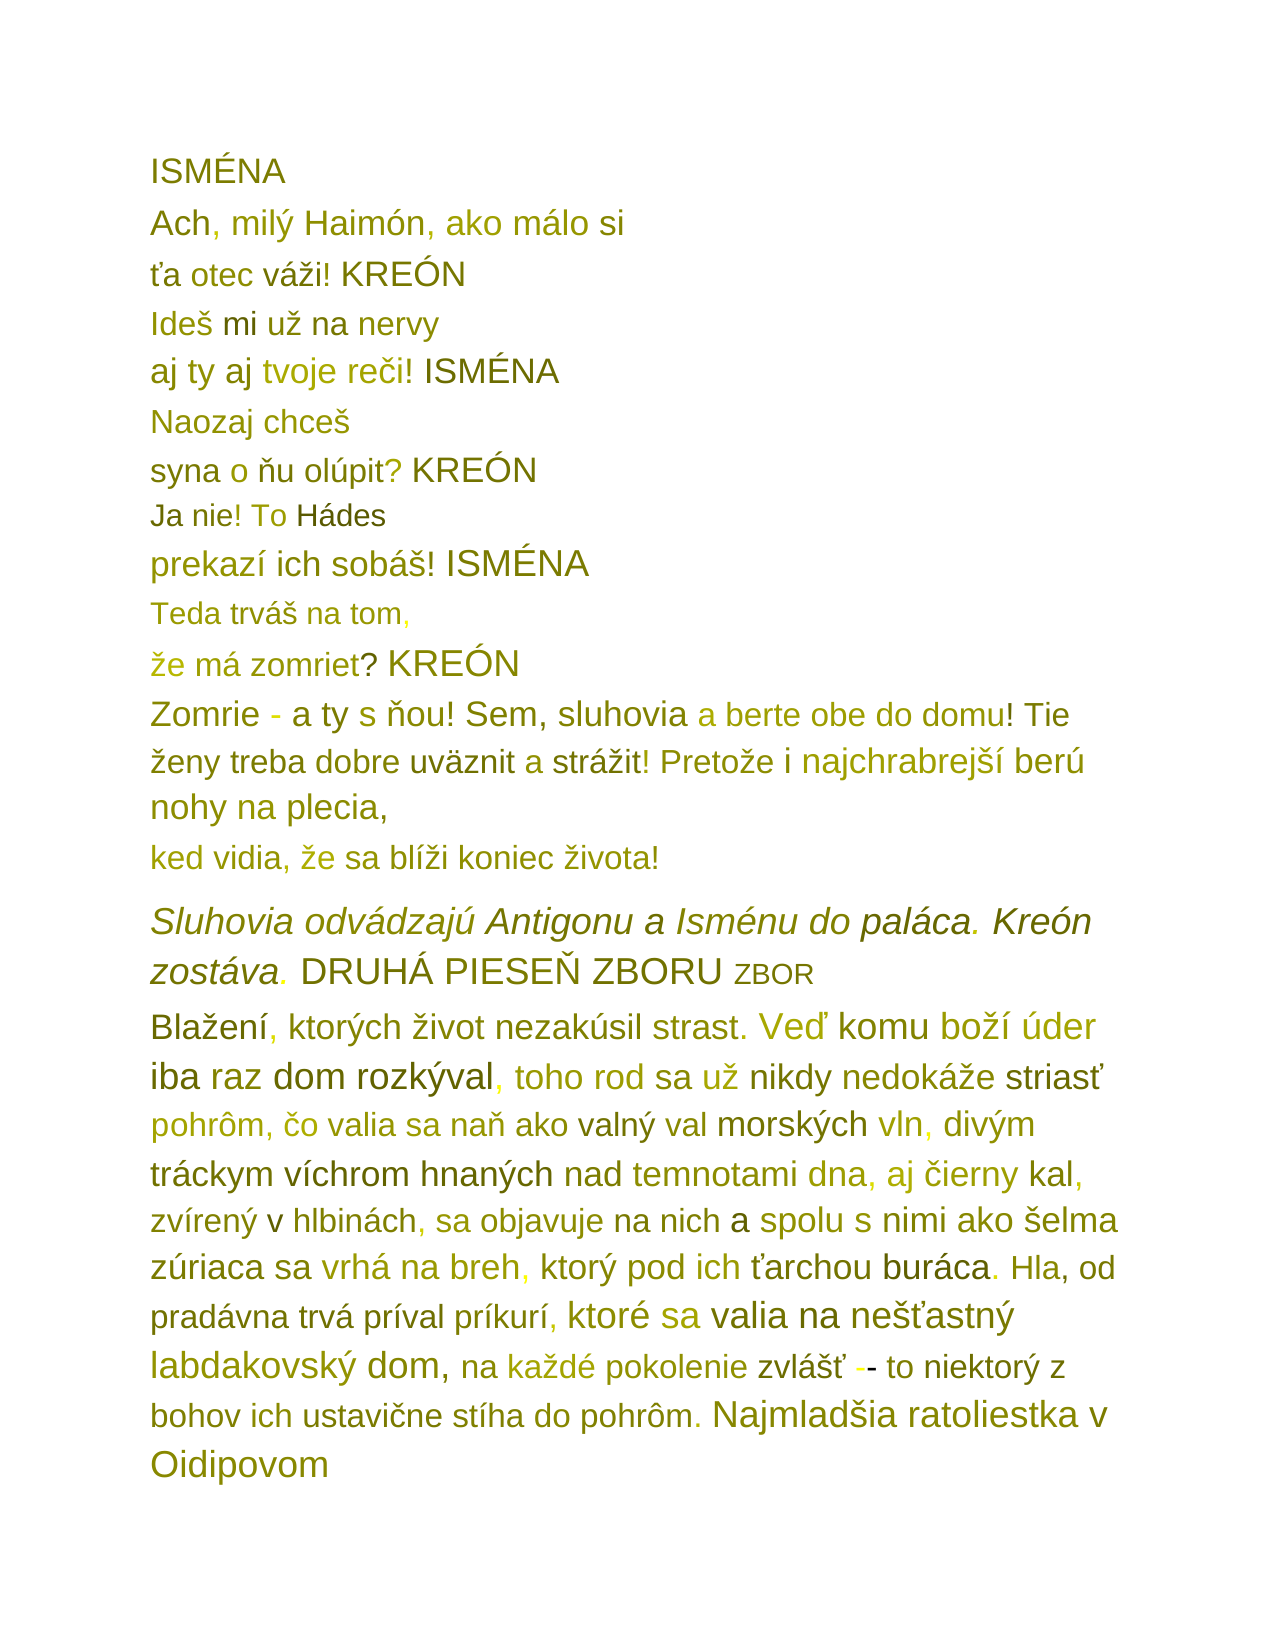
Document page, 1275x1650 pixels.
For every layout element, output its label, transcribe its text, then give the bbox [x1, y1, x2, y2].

text Ja nie! To Hádes [150, 497, 1125, 533]
text Teda trváš na tom, [150, 595, 1125, 631]
text Sluhovia odvádzajú Antigonu a Isménu do paláca. Kreón zostáva. DRUHÁ PIESEŇ ZBORU ZBOR [150, 899, 1125, 992]
text Zomrie - a ty s ňou! Sem, sluhovia a berte obe do domu! Tie ženy treba dobre uväznit a strážit! Pretože i najchrabrejší berú nohy na plecia, [150, 693, 1125, 827]
text ťa otec váži! KREÓN [150, 253, 1125, 294]
text aj ty aj tvoje reči! ISMÉNA [150, 350, 1125, 391]
text prekazí ich sobáš! ISMÉNA [150, 541, 1125, 584]
text Ideš mi už na nervy [150, 304, 1125, 343]
text Naozaj chceš [150, 402, 1125, 441]
text ISMÉNA [150, 150, 1125, 191]
text Ach, milý Haimón, ako málo si [150, 202, 1125, 242]
text Blažení, ktorých život nezakúsil strast. Veď komu boží úder iba raz dom rozkýval, toho rod sa už nikdy nedokáže striasť pohrôm, čo valia sa naň ako valný val morských vln, divým tráckym víchrom hnaných nad temnotami dna, aj čierny kal, zvírený v hlbinách, sa objavuje na nich a spolu s nimi ako šelma zúriaca sa vrhá na breh, ktorý pod ich ťarchou buráca. Hla, od pradávna trvá príval príkurí, ktoré sa valia na nešťastný labdakovský dom, na každé pokolenie zvlášť -- to niektorý z bohov ich ustavične stíha do pohrôm. Najmladšia ratoliestka v Oidipovom [150, 1004, 1125, 1485]
text ked vidia, že sa blíži koniec života! [150, 838, 1125, 876]
text že má zomriet? KREÓN [150, 641, 1125, 684]
text syna o ňu olúpit? KREÓN [150, 449, 1125, 490]
